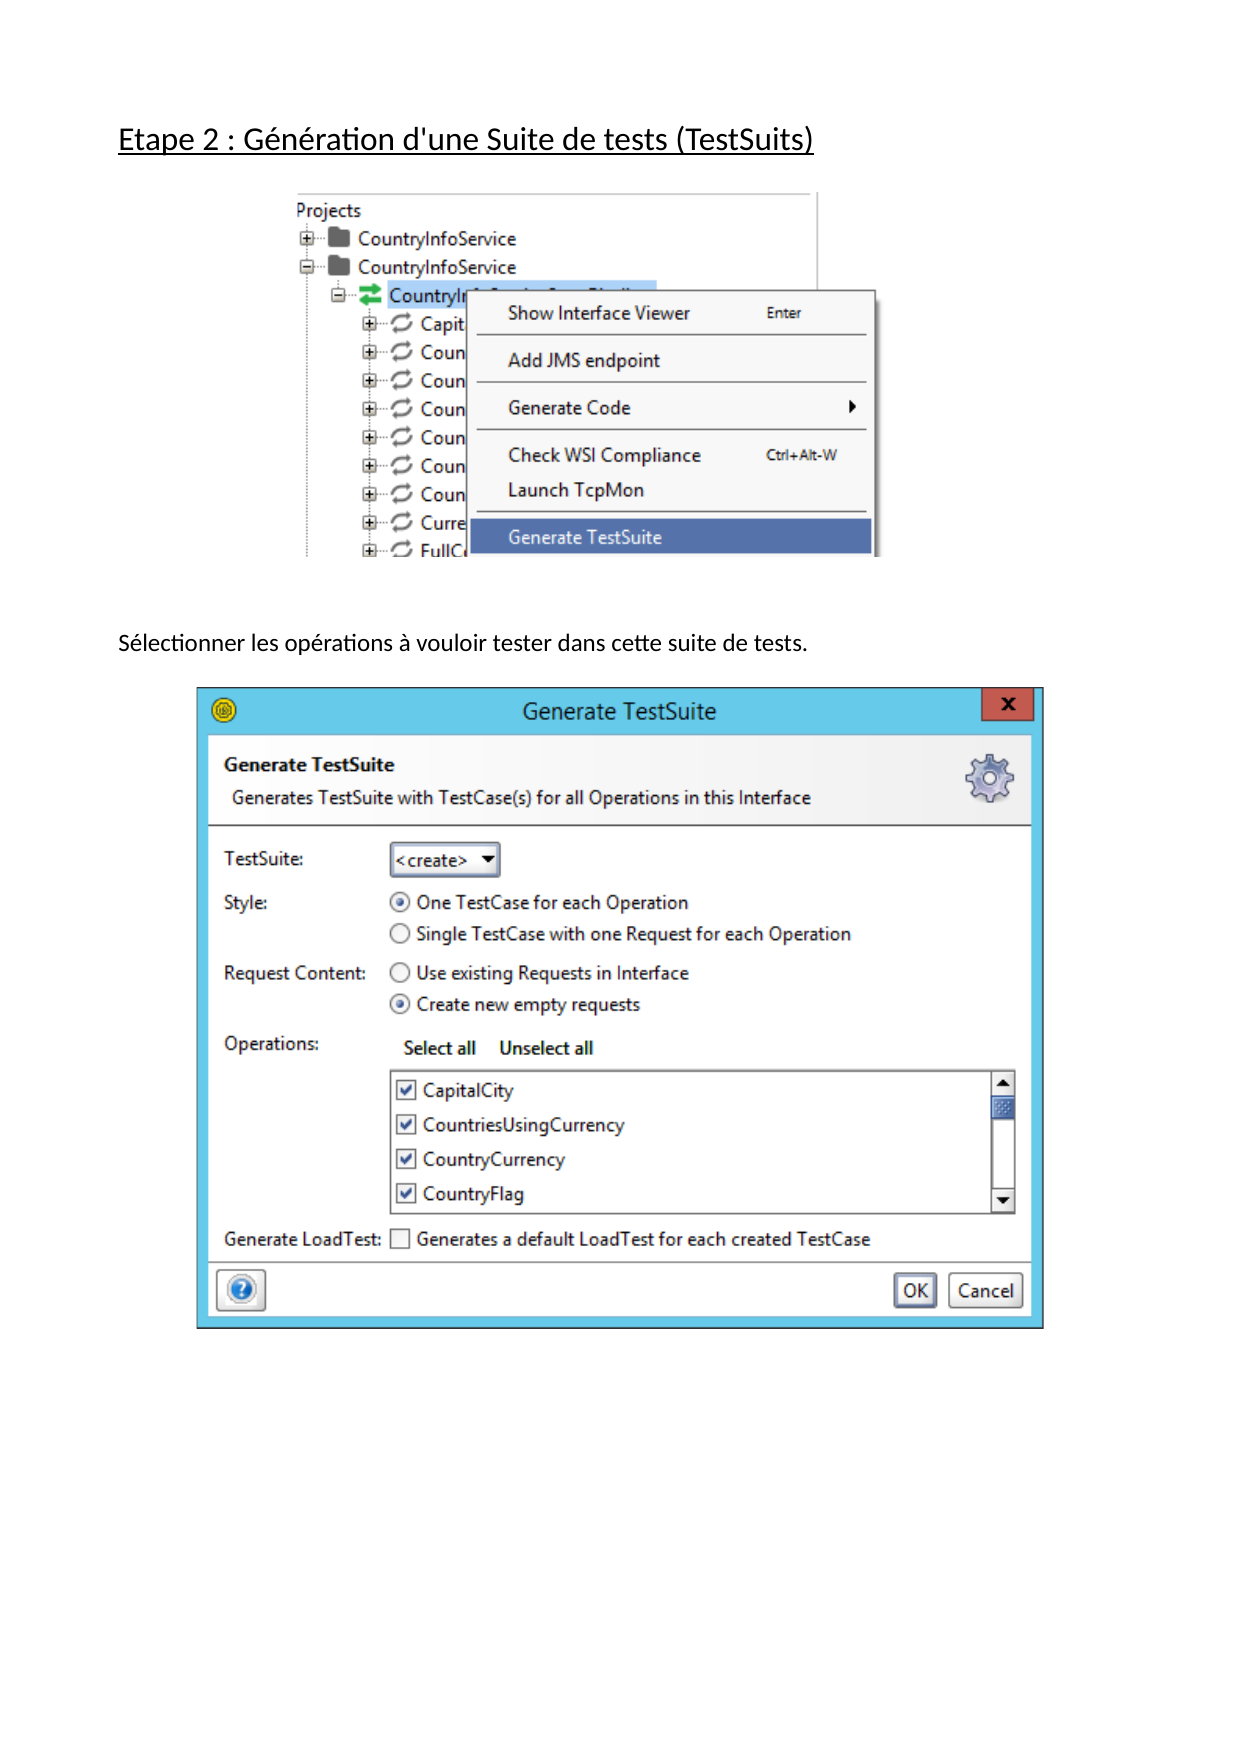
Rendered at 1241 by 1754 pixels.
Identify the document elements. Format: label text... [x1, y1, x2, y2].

text Sélectionner les opérations à vouloir tester dans cette suite de tests. [118, 627, 1122, 657]
text Etape 2 : Génération d'une Suite de tests (TestSuits) [118, 118, 1122, 159]
picture [196, 687, 1044, 1329]
